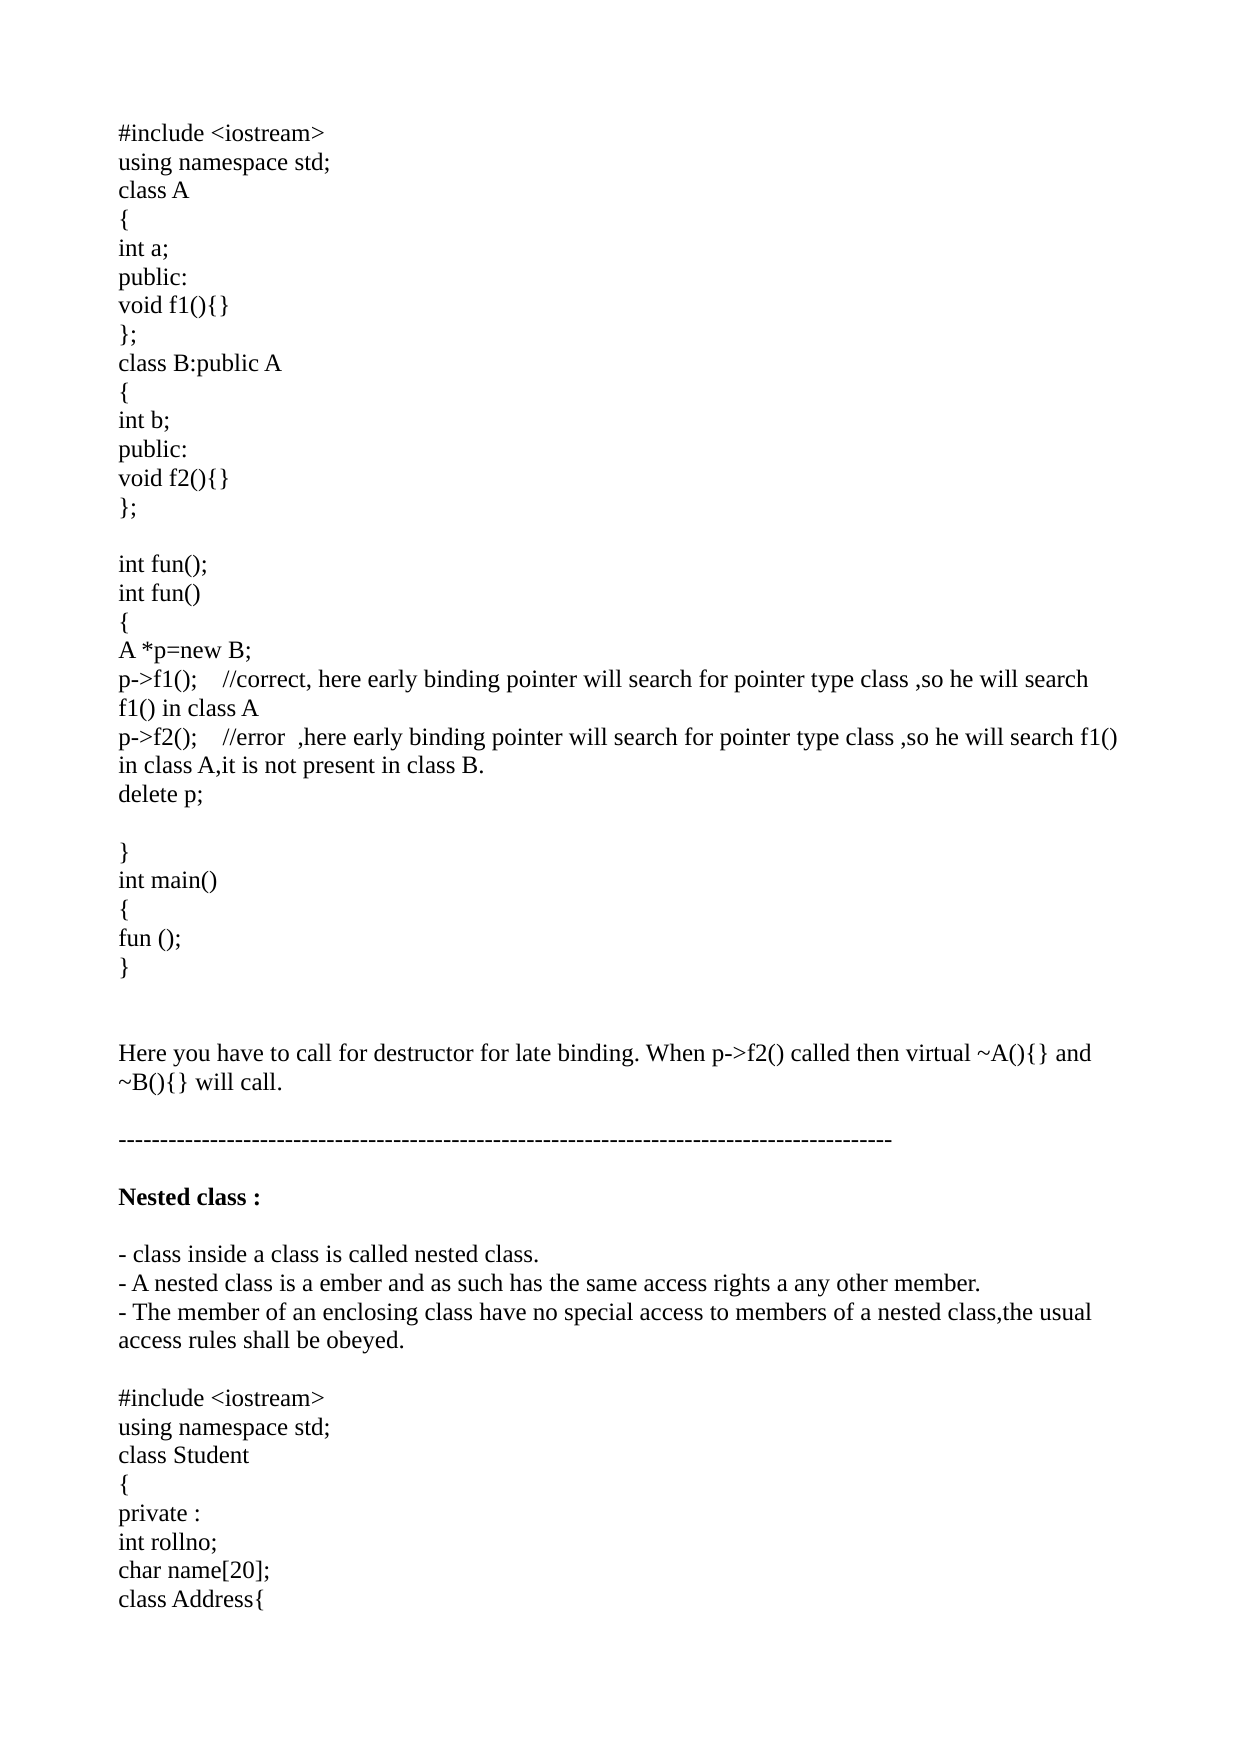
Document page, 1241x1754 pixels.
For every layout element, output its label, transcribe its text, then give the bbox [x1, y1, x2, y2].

text delete p; [118, 779, 1122, 808]
text int fun() [118, 578, 1122, 607]
text public: [118, 434, 1122, 463]
text using namespace std; [118, 147, 1122, 176]
text int fun(); [118, 549, 1122, 578]
text { [118, 377, 1122, 406]
text { [118, 894, 1122, 923]
text }; [118, 492, 1122, 521]
text - The member of an enclosing class have no special access to members of a nested class,the usual access rules shall be obeyed. [118, 1297, 1122, 1354]
text class Address{ [118, 1584, 1122, 1613]
text - class inside a class is called nested class. [118, 1239, 1122, 1268]
text } [118, 952, 1122, 981]
text #include <iostream> [118, 1383, 1122, 1412]
text using namespace std; [118, 1412, 1122, 1441]
text A *p=new B; [118, 636, 1122, 664]
text class A [118, 176, 1122, 204]
text p->f1(); //correct, here early binding pointer will search for pointer type class ,so he will search f1() in class A [118, 664, 1122, 722]
text --------------------------------------------------------------------------------------------- [118, 1124, 1122, 1153]
text char name[20]; [118, 1556, 1122, 1584]
text void f1(){} [118, 291, 1122, 319]
text private : [118, 1498, 1122, 1527]
text Nested class : [118, 1182, 1122, 1211]
text }; [118, 319, 1122, 348]
text { [118, 204, 1122, 233]
text } [118, 837, 1122, 866]
text int rollno; [118, 1527, 1122, 1556]
text - A nested class is a ember and as such has the same access rights a any other member. [118, 1268, 1122, 1297]
text ~B(){} will call. [118, 1067, 1122, 1096]
text class B:public A [118, 348, 1122, 377]
text public: [118, 262, 1122, 291]
text fun (); [118, 923, 1122, 952]
text int a; [118, 233, 1122, 262]
text int main() [118, 866, 1122, 894]
text p->f2(); //error ,here early binding pointer will search for pointer type class ,so he will search f1() in class A,it is not present in class B. [118, 722, 1122, 779]
text class Student [118, 1441, 1122, 1469]
text #include <iostream> [118, 118, 1122, 147]
text void f2(){} [118, 463, 1122, 492]
text Here you have to call for destructor for late binding. When p->f2() called then virtual ~A(){} and [118, 1038, 1122, 1067]
text { [118, 1469, 1122, 1498]
text { [118, 607, 1122, 636]
text int b; [118, 406, 1122, 434]
